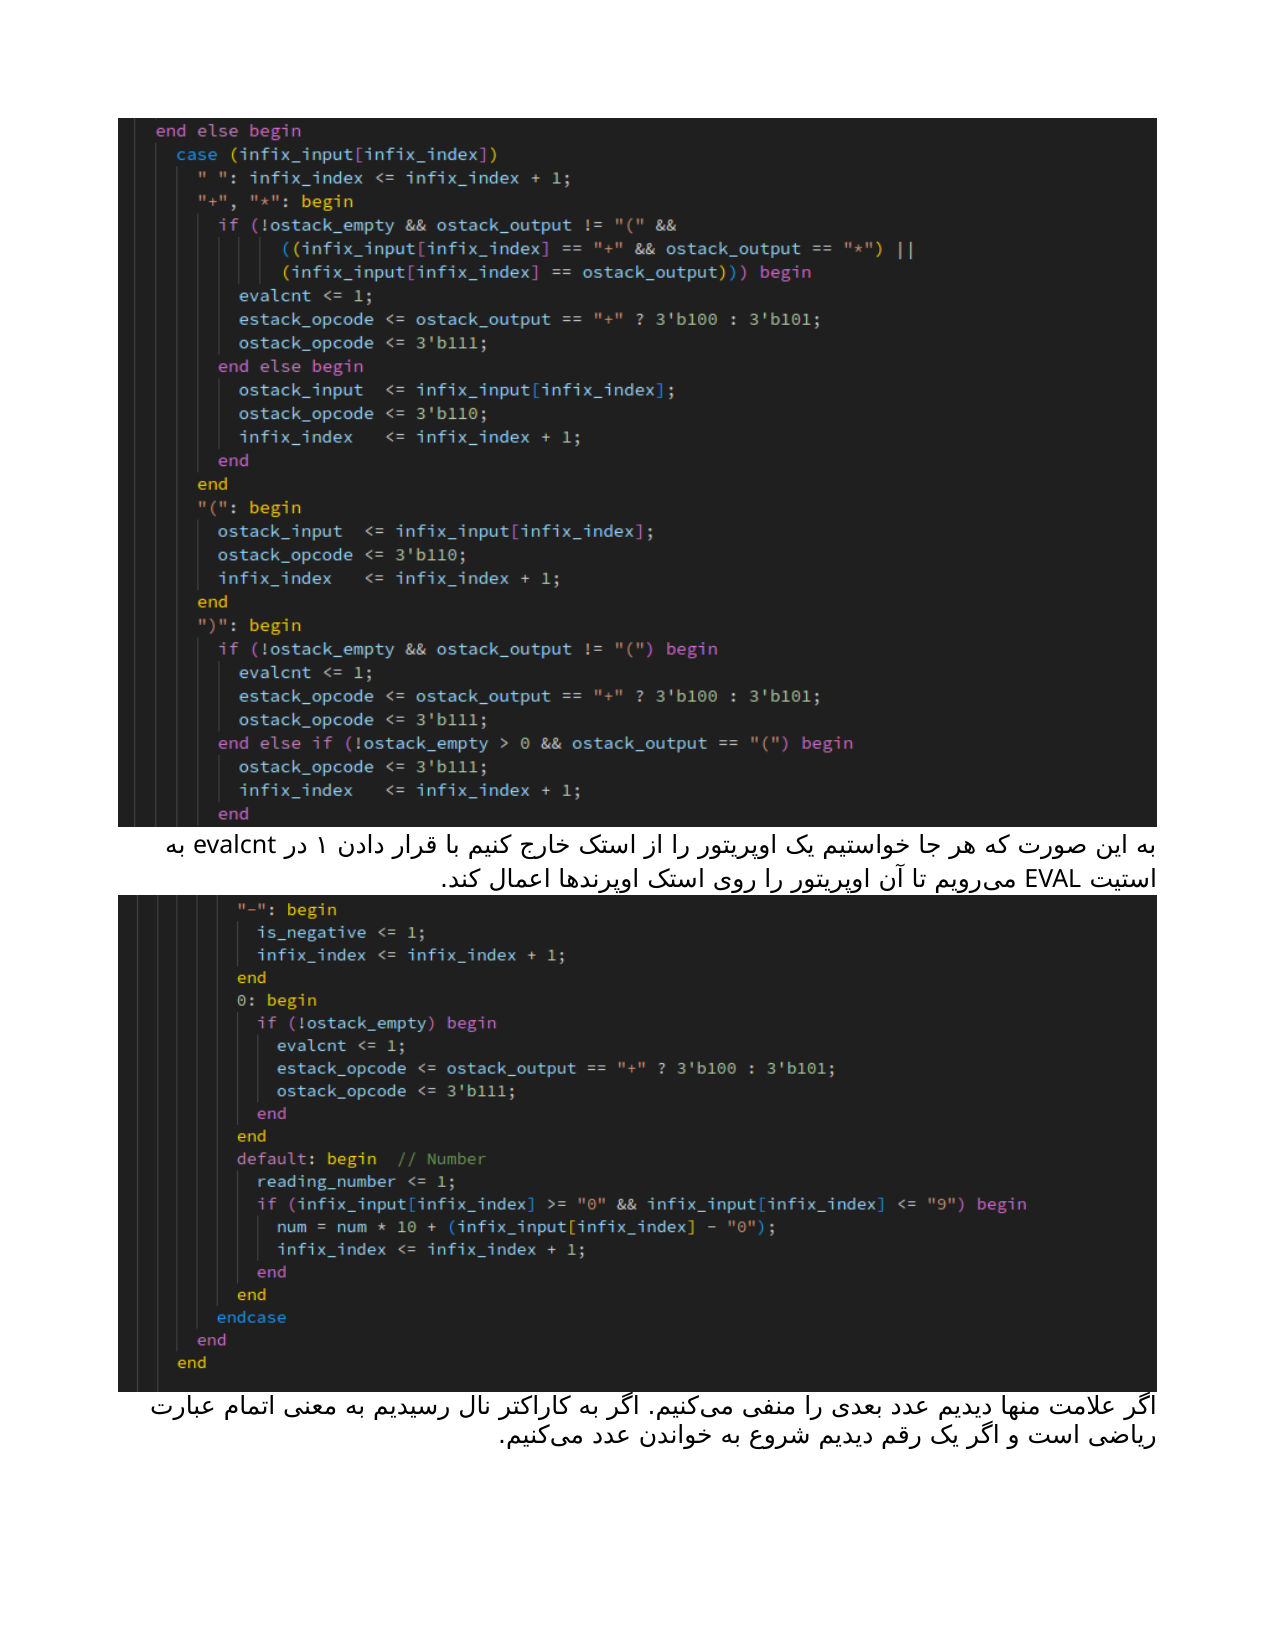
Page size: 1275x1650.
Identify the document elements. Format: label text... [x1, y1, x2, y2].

picture [118, 895, 1157, 1392]
text اگر علامت منها دیدیم عدد بعدی را منفی می‌کنیم. اگر به کاراکتر نال رسیدیم به معنی اتمام عبارت ریاضی است و اگر یک رقم دیدیم شروع به خواندن عدد می‌کنیم. [118, 1392, 1157, 1450]
picture [118, 118, 1157, 827]
text به این صورت که هر جا خواستیم یک اوپریتور را از استک خارج کنیم با قرار دادن ۱ در evalcnt به استیت EVAL می‌رویم تا آن اوپریتور را روی استک اوپرندها اعمال کند. [118, 827, 1157, 895]
